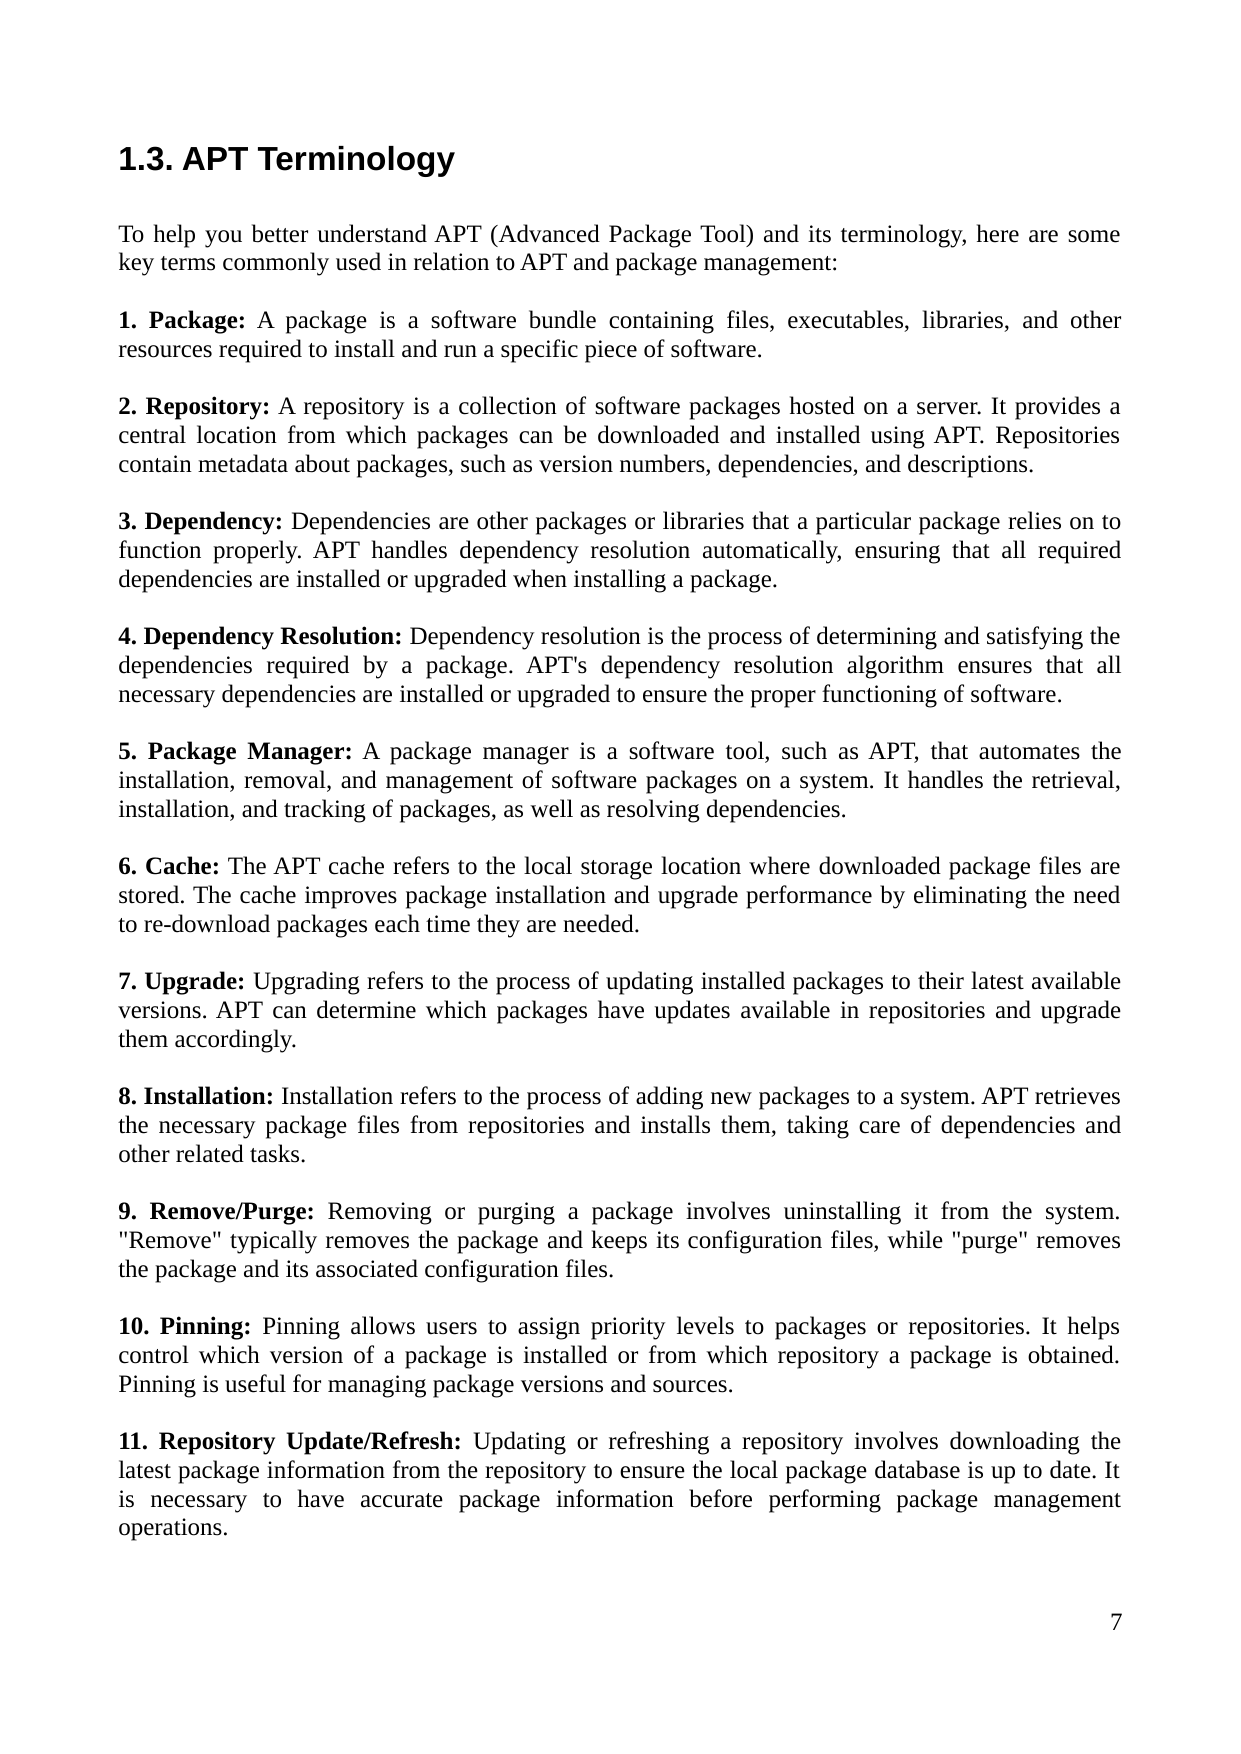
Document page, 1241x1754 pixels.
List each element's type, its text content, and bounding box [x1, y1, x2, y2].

text To help you better understand APT (Advanced Package Tool) and its terminology, here are some key terms commonly used in relation to APT and package management: [118, 219, 1122, 276]
text 11. Repository Update/Refresh: Updating or refreshing a repository involves downloading the latest package information from the repository to ensure the local package database is up to date. It is necessary to have accurate package information before performing package management operations. [118, 1426, 1122, 1541]
text 3. Dependency: Dependencies are other packages or libraries that a particular package relies on to function properly. APT handles dependency resolution automatically, ensuring that all required dependencies are installed or upgraded when installing a package. [118, 506, 1122, 592]
text 4. Dependency Resolution: Dependency resolution is the process of determining and satisfying the dependencies required by a package. APT's dependency resolution algorithm ensures that all necessary dependencies are installed or upgraded to ensure the proper functioning of software. [118, 621, 1122, 707]
subtitle 1.3. APT Terminology [118, 139, 1122, 177]
text 6. Cache: The APT cache refers to the local storage location where downloaded package files are stored. The cache improves package installation and upgrade performance by eliminating the need to re-download packages each time they are needed. [118, 851, 1122, 937]
text 1. Package: A package is a software bundle containing files, executables, libraries, and other resources required to install and run a specific piece of software. [118, 305, 1122, 362]
text 9. Remove/Purge: Removing or purging a package involves uninstalling it from the system. "Remove" typically removes the package and keeps its configuration files, while "purge" removes the package and its associated configuration files. [118, 1196, 1122, 1282]
text 5. Package Manager: A package manager is a software tool, such as APT, that automates the installation, removal, and management of software packages on a system. It handles the retrieval, installation, and tracking of packages, as well as resolving dependencies. [118, 736, 1122, 822]
text 2. Repository: A repository is a collection of software packages hosted on a server. It provides a central location from which packages can be downloaded and installed using APT. Repositories contain metadata about packages, such as version numbers, dependencies, and descriptions. [118, 391, 1122, 477]
text 8. Installation: Installation refers to the process of adding new packages to a system. APT retrieves the necessary package files from repositories and installs them, taking care of dependencies and other related tasks. [118, 1081, 1122, 1167]
text 10. Pinning: Pinning allows users to assign priority levels to packages or repositories. It helps control which version of a package is installed or from which repository a package is obtained. Pinning is useful for managing package versions and sources. [118, 1311, 1122, 1397]
text 7. Upgrade: Upgrading refers to the process of updating installed packages to their latest available versions. APT can determine which packages have updates available in repositories and upgrade them accordingly. [118, 966, 1122, 1052]
